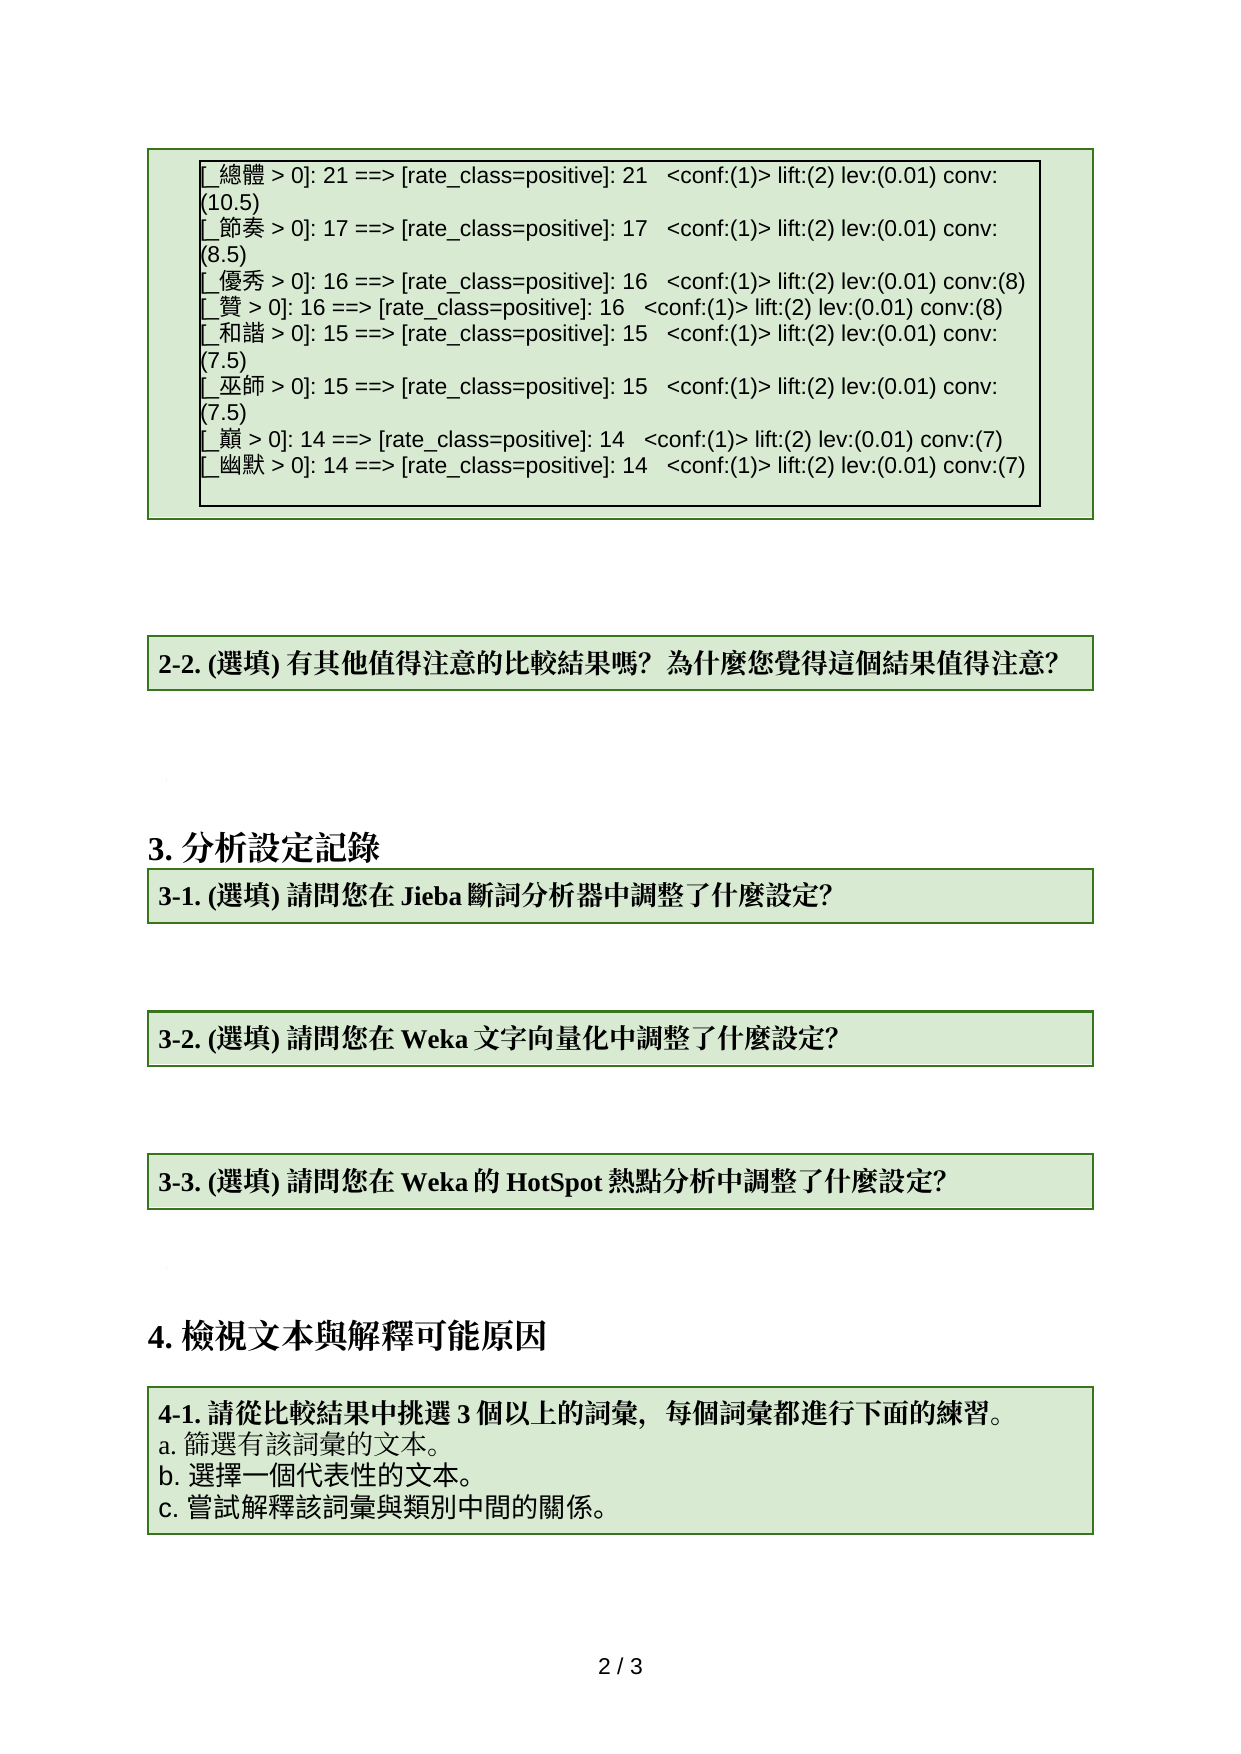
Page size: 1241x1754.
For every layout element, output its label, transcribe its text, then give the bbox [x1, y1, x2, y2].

table_header [149, 150, 1092, 517]
table_cell [_總體 > 0]: 21 ==> [rate_class=positive]: 21 <conf:(1)> lift:(2) lev:(0.01) conv:(10.5) [_節奏 > 0]: 17 ==> [rate_class=positive]: 17 <conf:(1)> lift:(2) lev:(0.01) conv:(8.5) [_優秀 > 0]: 16 ==> [rate_class=positive]: 16 <conf:(1)> lift:(2) lev:(0.01) conv:(8) [_贊 > 0]: 16 ==> [rate_class=positive]: 16 <conf:(1)> lift:(2) lev:(0.01) conv:(8) [_和諧 > 0]: 15 ==> [rate_class=positive]: 15 <conf:(1)> lift:(2) lev:(0.01) conv:(7.5) [_巫師 > 0]: 15 ==> [rate_class=positive]: 15 <conf:(1)> lift:(2) lev:(0.01) conv:(7.5) [_巔 > 0]: 14 ==> [rate_class=positive]: 14 <conf:(1)> lift:(2) lev:(0.01) conv:(7) [_幽默 > 0]: 14 ==> [rate_class=positive]: 14 <conf:(1)> lift:(2) lev:(0.01) conv:(7) [201, 162, 1039, 505]
table_header 3-2. (選填) 請問您在Weka文字向量化中調整了什麼設定？ [149, 1013, 1092, 1064]
table_header 3-1. (選填) 請問您在Jieba斷詞分析器中調整了什麼設定？ [149, 870, 1092, 922]
subtitle 3. 分析設定記錄 [148, 829, 1093, 867]
table_header 4-1. 請從比較結果中挑選3個以上的詞彙，每個詞彙都進行下面的練習。 a. 篩選有該詞彙的文本。 b. 選擇一個代表性的文本。 c. 嘗試解釋該詞彙與類別中間的關係。 [149, 1388, 1092, 1533]
table_header 3-3. (選填) 請問您在Weka的HotSpot熱點分析中調整了什麼設定？ [149, 1155, 1092, 1207]
table_header 2-2. (選填) 有其他值得注意的比較結果嗎？為什麼您覺得這個結果值得注意？ [149, 637, 1092, 689]
subtitle 4. 檢視文本與解釋可能原因 [148, 1317, 1093, 1355]
